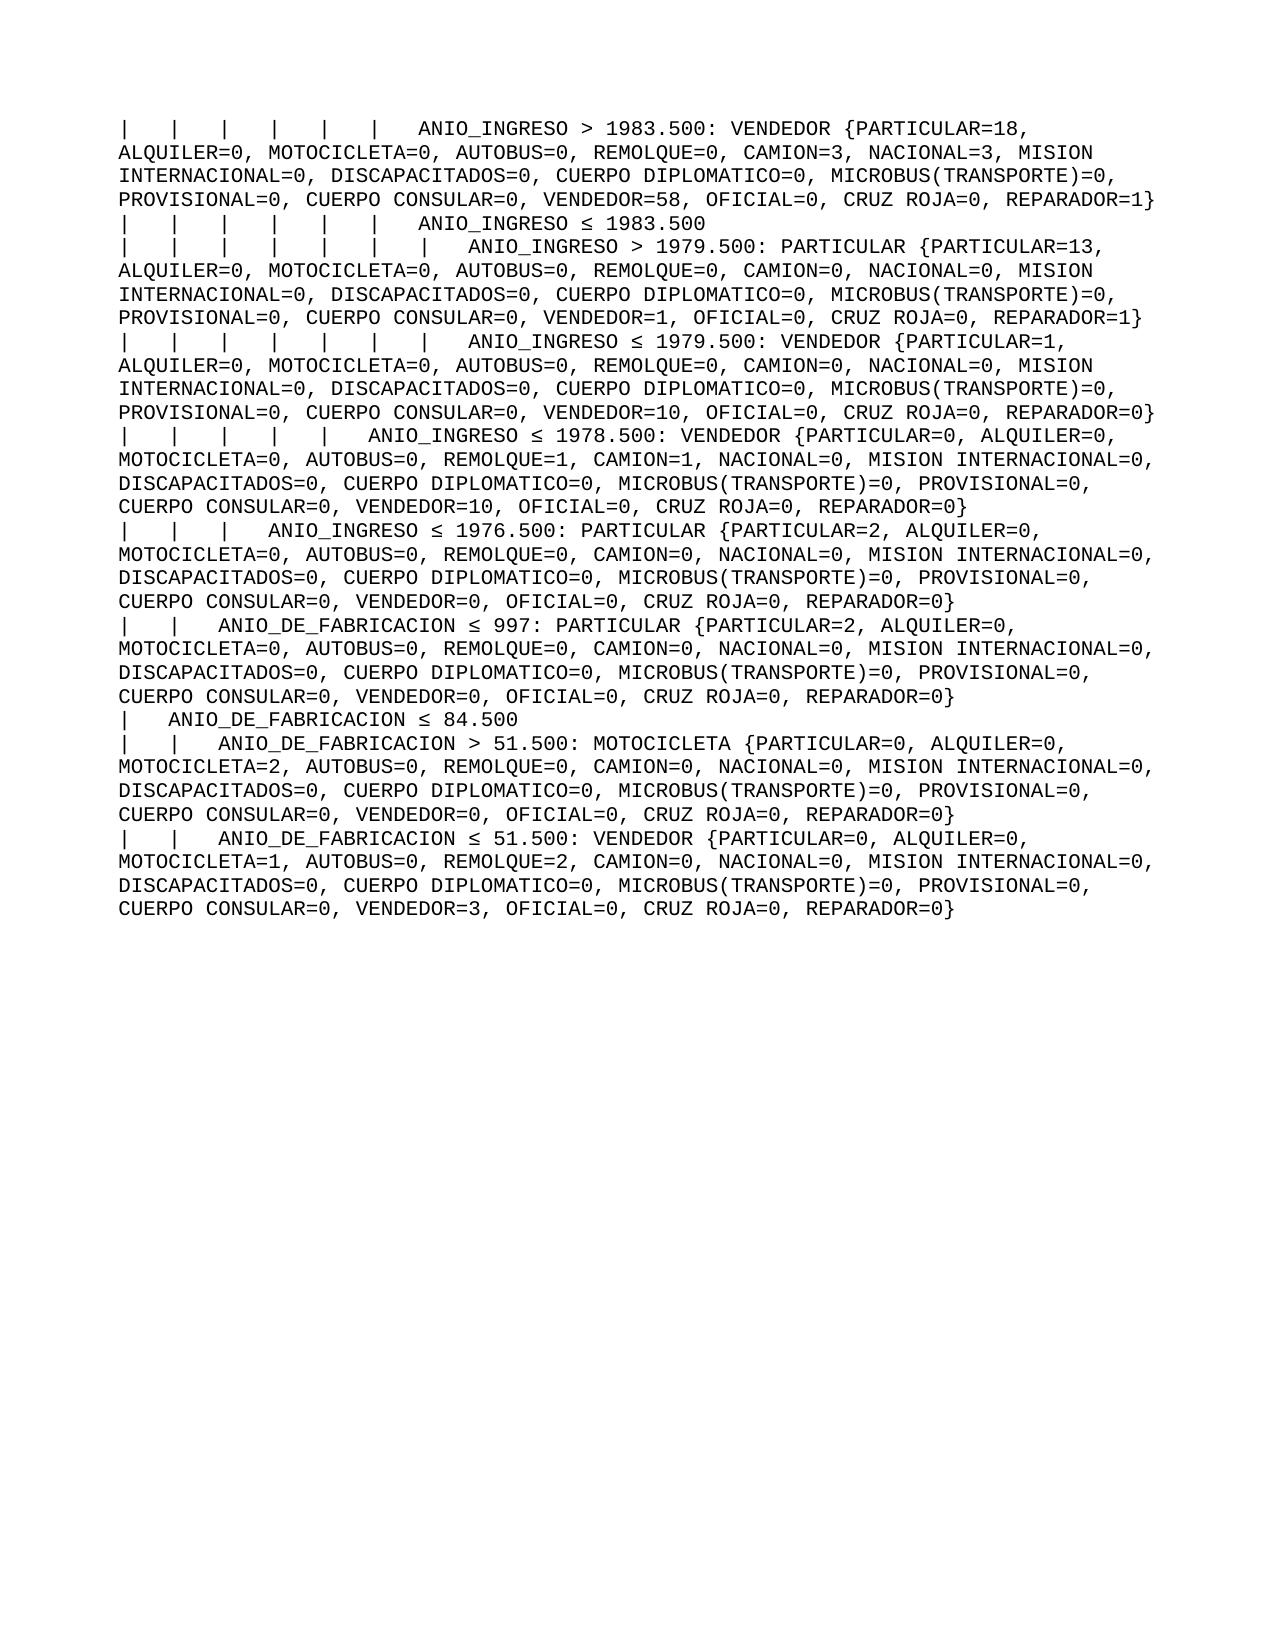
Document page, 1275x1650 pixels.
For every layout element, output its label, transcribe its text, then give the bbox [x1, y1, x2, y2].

text | | | | | | | ANIO_INGRESO > 1979.500: PARTICULAR {PARTICULAR=13, ALQUILER=0, MOTOCICLETA=0, AUTOBUS=0, REMOLQUE=0, CAMION=0, NACIONAL=0, MISION INTERNACIONAL=0, DISCAPACITADOS=0, CUERPO DIPLOMATICO=0, MICROBUS(TRANSPORTE)=0, PROVISIONAL=0, CUERPO CONSULAR=0, VENDEDOR=1, OFICIAL=0, CRUZ ROJA=0, REPARADOR=1} [118, 236, 1157, 331]
text | | | | | | ANIO_INGRESO > 1983.500: VENDEDOR {PARTICULAR=18, ALQUILER=0, MOTOCICLETA=0, AUTOBUS=0, REMOLQUE=0, CAMION=3, NACIONAL=3, MISION INTERNACIONAL=0, DISCAPACITADOS=0, CUERPO DIPLOMATICO=0, MICROBUS(TRANSPORTE)=0, PROVISIONAL=0, CUERPO CONSULAR=0, VENDEDOR=58, OFICIAL=0, CRUZ ROJA=0, REPARADOR=1} [118, 118, 1157, 213]
text | | ANIO_DE_FABRICACION > 51.500: MOTOCICLETA {PARTICULAR=0, ALQUILER=0, MOTOCICLETA=2, AUTOBUS=0, REMOLQUE=0, CAMION=0, NACIONAL=0, MISION INTERNACIONAL=0, DISCAPACITADOS=0, CUERPO DIPLOMATICO=0, MICROBUS(TRANSPORTE)=0, PROVISIONAL=0, CUERPO CONSULAR=0, VENDEDOR=0, OFICIAL=0, CRUZ ROJA=0, REPARADOR=0} [118, 733, 1157, 827]
text | | | | | | | ANIO_INGRESO ≤ 1979.500: VENDEDOR {PARTICULAR=1, ALQUILER=0, MOTOCICLETA=0, AUTOBUS=0, REMOLQUE=0, CAMION=0, NACIONAL=0, MISION INTERNACIONAL=0, DISCAPACITADOS=0, CUERPO DIPLOMATICO=0, MICROBUS(TRANSPORTE)=0, PROVISIONAL=0, CUERPO CONSULAR=0, VENDEDOR=10, OFICIAL=0, CRUZ ROJA=0, REPARADOR=0} [118, 331, 1157, 426]
text | | | | | ANIO_INGRESO ≤ 1978.500: VENDEDOR {PARTICULAR=0, ALQUILER=0, MOTOCICLETA=0, AUTOBUS=0, REMOLQUE=1, CAMION=1, NACIONAL=0, MISION INTERNACIONAL=0, DISCAPACITADOS=0, CUERPO DIPLOMATICO=0, MICROBUS(TRANSPORTE)=0, PROVISIONAL=0, CUERPO CONSULAR=0, VENDEDOR=10, OFICIAL=0, CRUZ ROJA=0, REPARADOR=0} [118, 426, 1157, 520]
text | | | ANIO_INGRESO ≤ 1976.500: PARTICULAR {PARTICULAR=2, ALQUILER=0, MOTOCICLETA=0, AUTOBUS=0, REMOLQUE=0, CAMION=0, NACIONAL=0, MISION INTERNACIONAL=0, DISCAPACITADOS=0, CUERPO DIPLOMATICO=0, MICROBUS(TRANSPORTE)=0, PROVISIONAL=0, CUERPO CONSULAR=0, VENDEDOR=0, OFICIAL=0, CRUZ ROJA=0, REPARADOR=0} [118, 520, 1157, 615]
text | | ANIO_DE_FABRICACION ≤ 51.500: VENDEDOR {PARTICULAR=0, ALQUILER=0, MOTOCICLETA=1, AUTOBUS=0, REMOLQUE=2, CAMION=0, NACIONAL=0, MISION INTERNACIONAL=0, DISCAPACITADOS=0, CUERPO DIPLOMATICO=0, MICROBUS(TRANSPORTE)=0, PROVISIONAL=0, CUERPO CONSULAR=0, VENDEDOR=3, OFICIAL=0, CRUZ ROJA=0, REPARADOR=0} [118, 827, 1157, 922]
text | | ANIO_DE_FABRICACION ≤ 997: PARTICULAR {PARTICULAR=2, ALQUILER=0, MOTOCICLETA=0, AUTOBUS=0, REMOLQUE=0, CAMION=0, NACIONAL=0, MISION INTERNACIONAL=0, DISCAPACITADOS=0, CUERPO DIPLOMATICO=0, MICROBUS(TRANSPORTE)=0, PROVISIONAL=0, CUERPO CONSULAR=0, VENDEDOR=0, OFICIAL=0, CRUZ ROJA=0, REPARADOR=0} [118, 615, 1157, 709]
text | | | | | | ANIO_INGRESO ≤ 1983.500 [118, 213, 1157, 236]
text | ANIO_DE_FABRICACION ≤ 84.500 [118, 709, 1157, 733]
